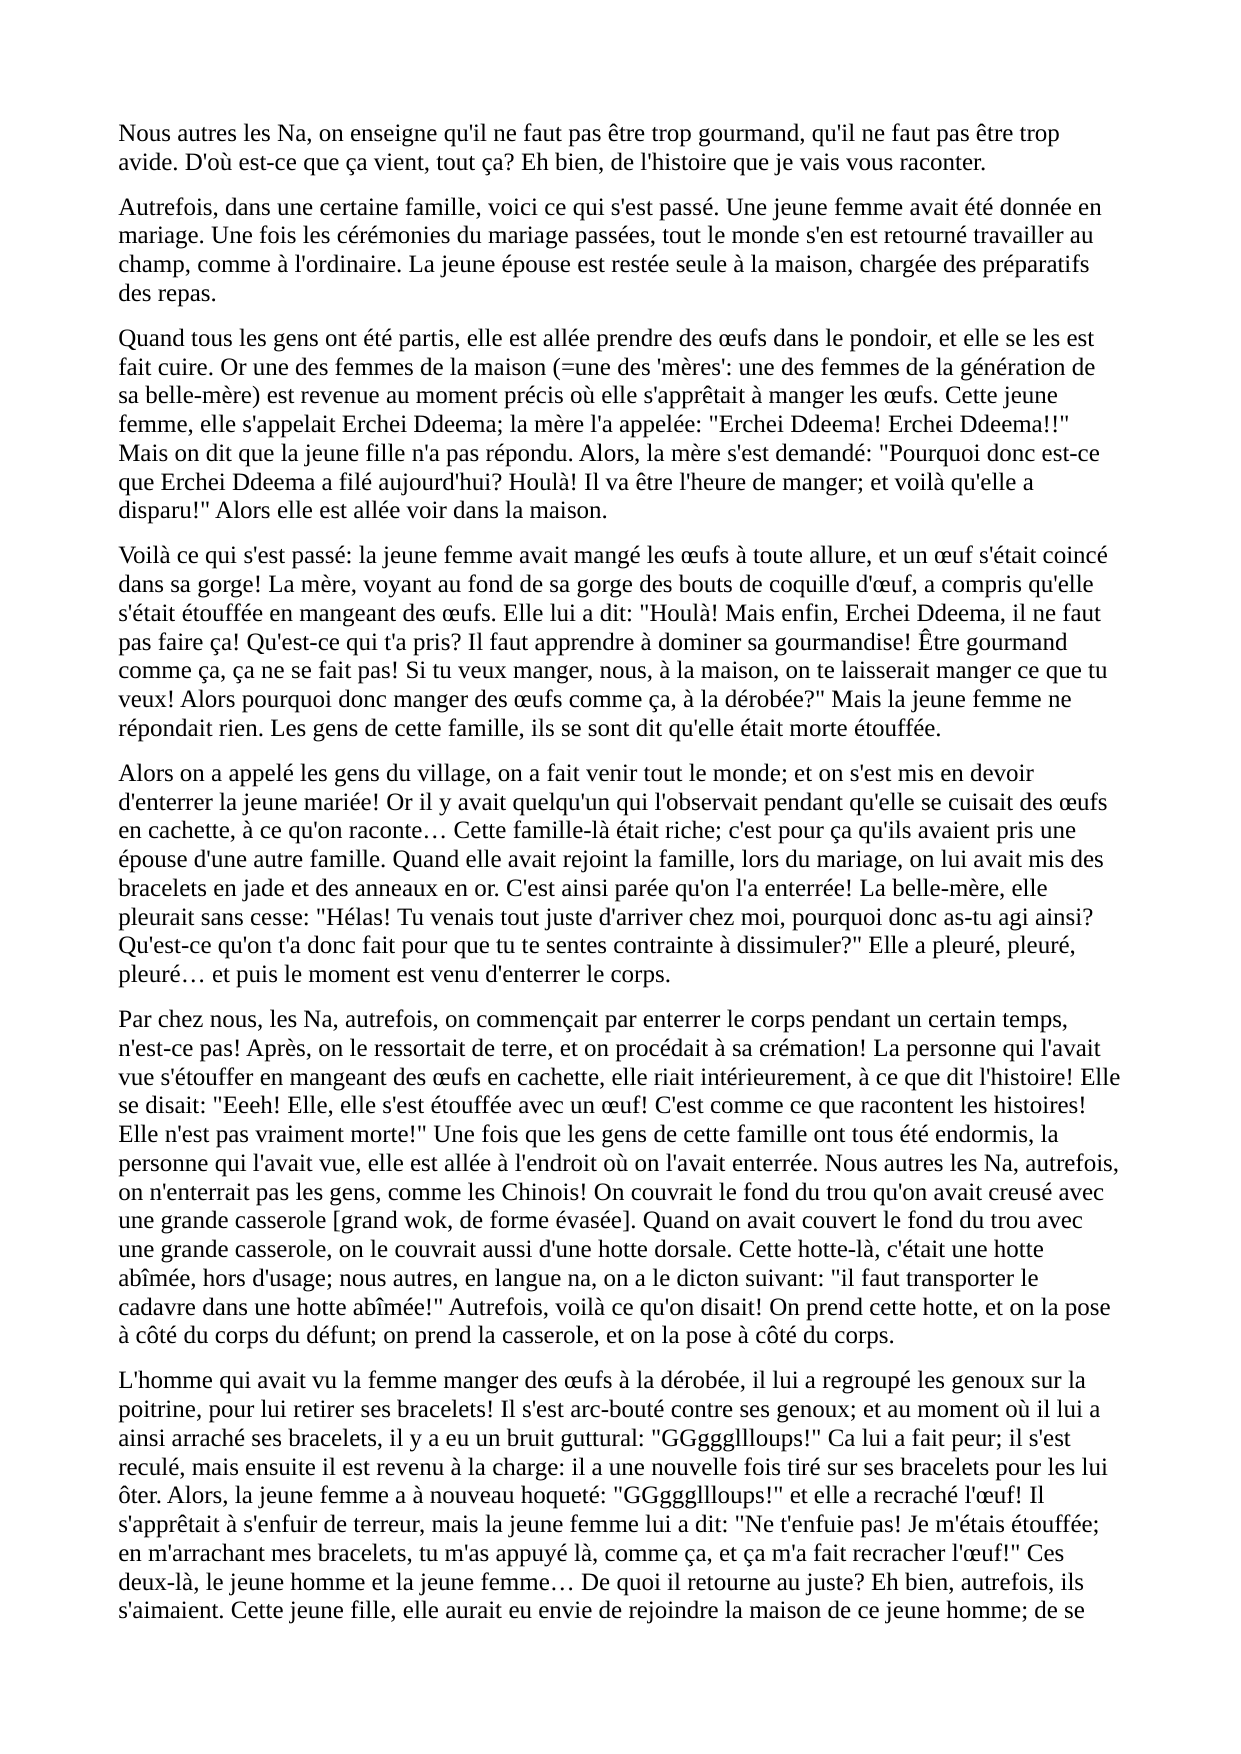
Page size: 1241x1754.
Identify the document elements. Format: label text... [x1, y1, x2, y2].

text Alors on a appelé les gens du village, on a fait venir tout le monde; et on s'est mis en devoir d'enterrer la jeune mariée! Or il y avait quelqu'un qui l'observait pendant qu'elle se cuisait des œufs en cachette, à ce qu'on raconte… Cette famille-là était riche; c'est pour ça qu'ils avaient pris une épouse d'une autre famille. Quand elle avait rejoint la famille, lors du mariage, on lui avait mis des bracelets en jade et des anneaux en or. C'est ainsi parée qu'on l'a enterrée! La belle-mère, elle pleurait sans cesse: "Hélas! Tu venais tout juste d'arriver chez moi, pourquoi donc as-tu agi ainsi? Qu'est-ce qu'on t'a donc fait pour que tu te sentes contrainte à dissimuler?" Elle a pleuré, pleuré, pleuré… et puis le moment est venu d'enterrer le corps. [118, 758, 1122, 988]
text Autrefois, dans une certaine famille, voici ce qui s'est passé. Une jeune femme avait été donnée en mariage. Une fois les cérémonies du mariage passées, tout le monde s'en est retourné travailler au champ, comme à l'ordinaire. La jeune épouse est restée seule à la maison, chargée des préparatifs des repas. [118, 192, 1122, 307]
text Par chez nous, les Na, autrefois, on commençait par enterrer le corps pendant un certain temps, n'est-ce pas! Après, on le ressortait de terre, et on procédait à sa crémation! La personne qui l'avait vue s'étouffer en mangeant des œufs en cachette, elle riait intérieurement, à ce que dit l'histoire! Elle se disait: "Eeeh! Elle, elle s'est étouffée avec un œuf! C'est comme ce que racontent les histoires! Elle n'est pas vraiment morte!" Une fois que les gens de cette famille ont tous été endormis, la personne qui l'avait vue, elle est allée à l'endroit où on l'avait enterrée. Nous autres les Na, autrefois, on n'enterrait pas les gens, comme les Chinois! On couvrait le fond du trou qu'on avait creusé avec une grande casserole [grand wok, de forme évasée]. Quand on avait couvert le fond du trou avec une grande casserole, on le couvrait aussi d'une hotte dorsale. Cette hotte-là, c'était une hotte abîmée, hors d'usage; nous autres, en langue na, on a le dicton suivant: "il faut transporter le cadavre dans une hotte abîmée!" Autrefois, voilà ce qu'on disait! On prend cette hotte, et on la pose à côté du corps du défunt; on prend la casserole, et on la pose à côté du corps. [118, 1004, 1122, 1349]
text Voilà ce qui s'est passé: la jeune femme avait mangé les œufs à toute allure, et un œuf s'était coincé dans sa gorge! La mère, voyant au fond de sa gorge des bouts de coquille d'œuf, a compris qu'elle s'était étouffée en mangeant des œufs. Elle lui a dit: "Houlà! Mais enfin, Erchei Ddeema, il ne faut pas faire ça! Qu'est-ce qui t'a pris? Il faut apprendre à dominer sa gourmandise! Être gourmand comme ça, ça ne se fait pas! Si tu veux manger, nous, à la maison, on te laisserait manger ce que tu veux! Alors pourquoi donc manger des œufs comme ça, à la dérobée?" Mais la jeune femme ne répondait rien. Les gens de cette famille, ils se sont dit qu'elle était morte étouffée. [118, 541, 1122, 742]
text L'homme qui avait vu la femme manger des œufs à la dérobée, il lui a regroupé les genoux sur la poitrine, pour lui retirer ses bracelets! Il s'est arc-bouté contre ses genoux; et au moment où il lui a ainsi arraché ses bracelets, il y a eu un bruit guttural: "GGgggllloups!" Ca lui a fait peur; il s'est reculé, mais ensuite il est revenu à la charge: il a une nouvelle fois tiré sur ses bracelets pour les lui ôter. Alors, la jeune femme a à nouveau hoqueté: "GGgggllloups!" et elle a recraché l'œuf! Il s'apprêtait à s'enfuir de terreur, mais la jeune femme lui a dit: "Ne t'enfuie pas! Je m'étais étouffée; en m'arrachant mes bracelets, tu m'as appuyé là, comme ça, et ça m'a fait recracher l'œuf!" Ces deux-là, le jeune homme et la jeune femme… De quoi il retourne au juste? Eh bien, autrefois, ils s'aimaient. Cette jeune fille, elle aurait eu envie de rejoindre la maison de ce jeune homme; de se [118, 1366, 1122, 1624]
text Nous autres les Na, on enseigne qu'il ne faut pas être trop gourmand, qu'il ne faut pas être trop avide. D'où est-ce que ça vient, tout ça? Eh bien, de l'histoire que je vais vous raconter. [118, 118, 1122, 176]
text Quand tous les gens ont été partis, elle est allée prendre des œufs dans le pondoir, et elle se les est fait cuire. Or une des femmes de la maison (=une des 'mères': une des femmes de la génération de sa belle-mère) est revenue au moment précis où elle s'apprêtait à manger les œufs. Cette jeune femme, elle s'appelait Erchei Ddeema; la mère l'a appelée: "Erchei Ddeema! Erchei Ddeema!!" Mais on dit que la jeune fille n'a pas répondu. Alors, la mère s'est demandé: "Pourquoi donc est-ce que Erchei Ddeema a filé aujourd'hui? Houlà! Il va être l'heure de manger; et voilà qu'elle a disparu!" Alors elle est allée voir dans la maison. [118, 323, 1122, 524]
